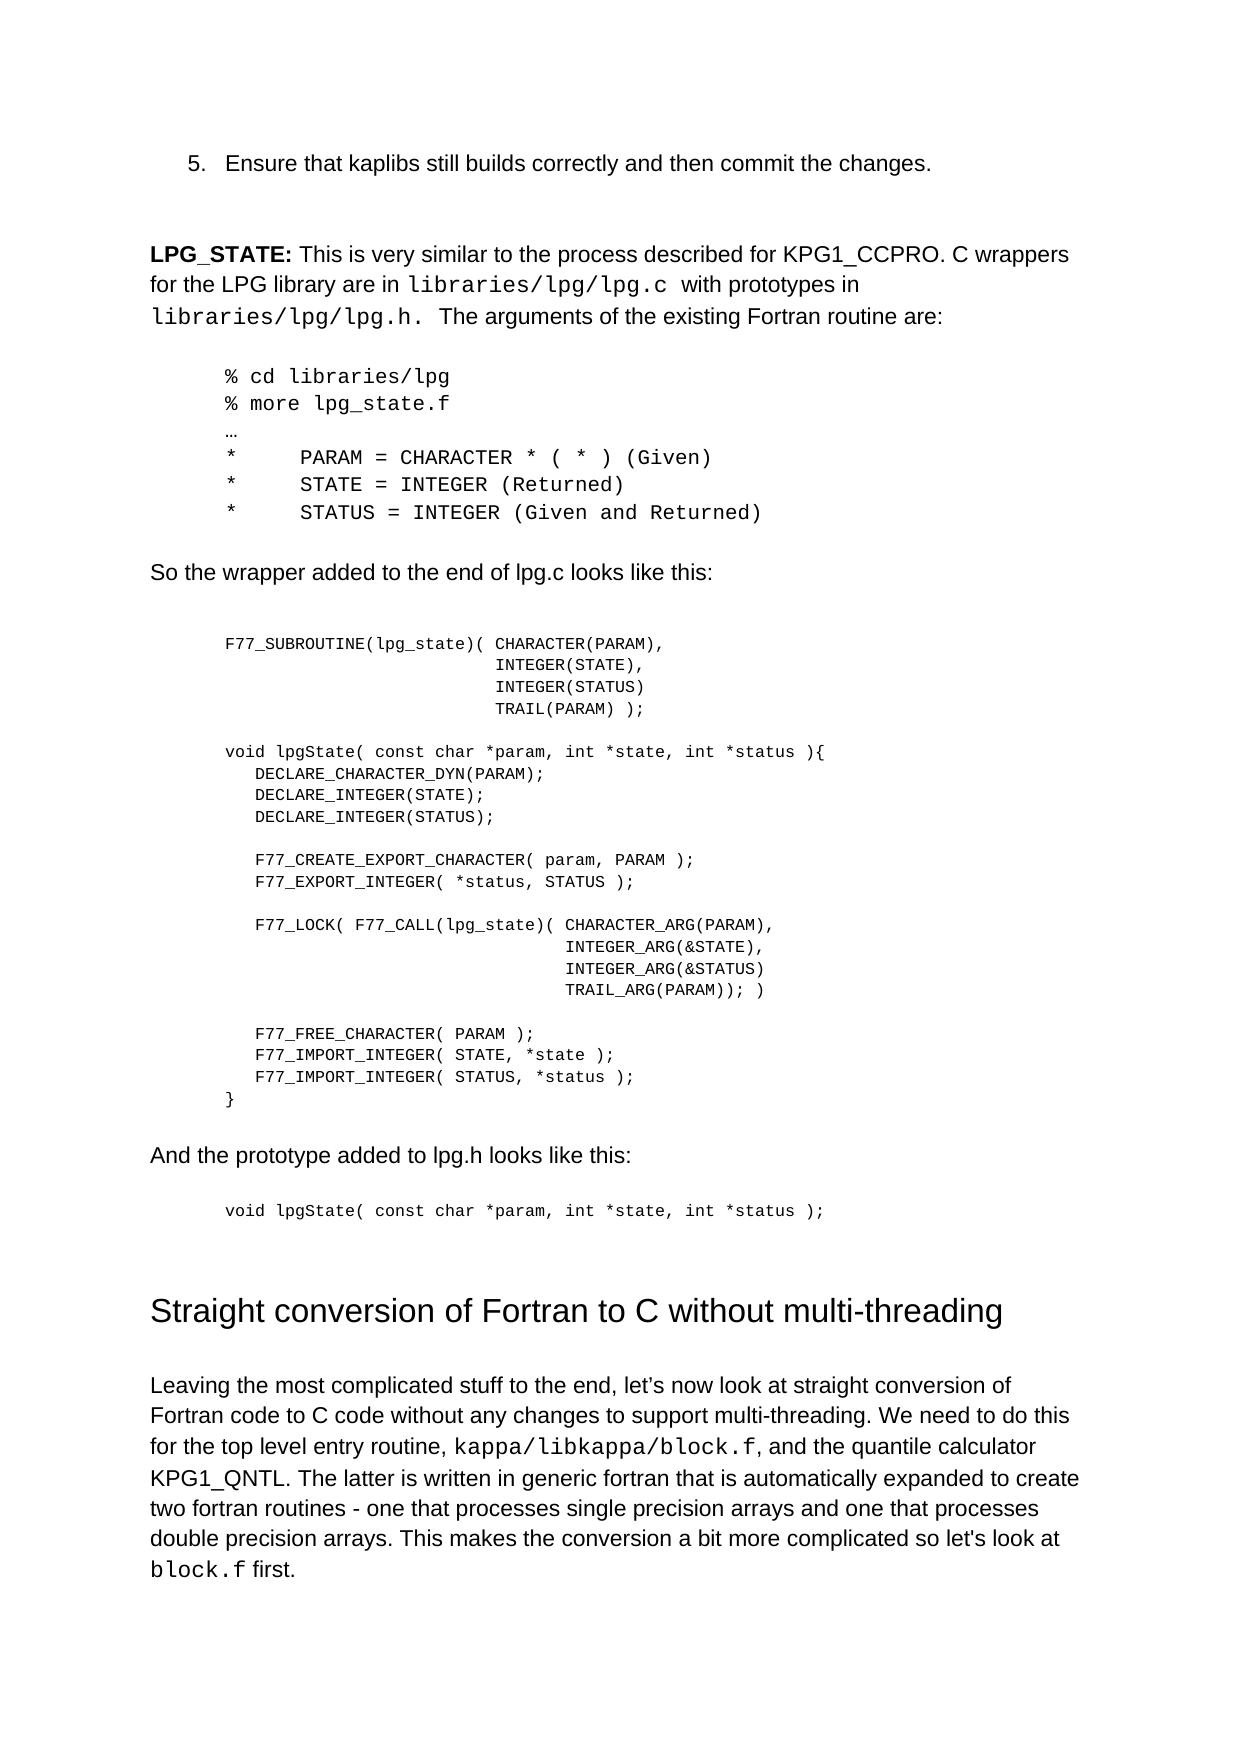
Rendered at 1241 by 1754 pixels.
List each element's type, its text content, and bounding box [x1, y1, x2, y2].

text … [225, 420, 1090, 444]
text DECLARE_INTEGER(STATE); [225, 787, 1090, 806]
text F77_EXPORT_INTEGER( *status, STATUS ); [225, 874, 1090, 892]
text INTEGER(STATUS) [225, 679, 1090, 697]
text * PARAM = CHARACTER * ( * ) (Given) [225, 447, 1090, 471]
text TRAIL_ARG(PARAM)); ) [225, 982, 1090, 1001]
text * STATUS = INTEGER (Given and Returned) [225, 502, 1090, 525]
text DECLARE_CHARACTER_DYN(PARAM); [225, 765, 1090, 784]
text } [225, 1090, 1090, 1109]
text So the wrapper added to the end of lpg.c looks like this: [150, 559, 1090, 585]
subtitle Straight conversion of Fortran to C without multi-threading [150, 1291, 1090, 1329]
text % cd libraries/lpg [225, 366, 1090, 389]
text DECLARE_INTEGER(STATUS); [225, 809, 1090, 827]
text F77_CREATE_EXPORT_CHARACTER( param, PARAM ); [225, 852, 1090, 871]
text void lpgState( const char *param, int *state, int *status ); [225, 1202, 1090, 1221]
text F77_FREE_CHARACTER( PARAM ); [225, 1025, 1090, 1044]
text TRAIL(PARAM) ); [225, 700, 1090, 719]
text F77_LOCK( F77_CALL(lpg_state)( CHARACTER_ARG(PARAM), [225, 917, 1090, 936]
text INTEGER_ARG(&STATUS) [225, 960, 1090, 979]
text Leaving the most complicated stuff to the end, let’s now look at straight conversion of Fortran code to C code without any changes to support multi-threading. We need to do this for the top level entry routine, kappa/libkappa/block.f, and the quantile calculator KPG1_QNTL. The latter is written in generic fortran that is automatically expanded to create two fortran routines - one that processes single precision arrays and one that processes double precision arrays. This makes the conversion a bit more complicated so let's look at block.f first. [150, 1372, 1090, 1584]
text LPG_STATE: This is very similar to the process described for KPG1_CCPRO. C wrappers for the LPG library are in libraries/lpg/lpg.c with prototypes in libraries/lpg/lpg.h. The arguments of the existing Fortran routine are: [150, 241, 1090, 331]
text * STATE = INTEGER (Returned) [225, 474, 1090, 498]
text INTEGER_ARG(&STATE), [225, 939, 1090, 957]
text void lpgState( const char *param, int *state, int *status ){ [225, 744, 1090, 762]
text F77_IMPORT_INTEGER( STATE, *state ); [225, 1047, 1090, 1066]
text INTEGER(STATE), [225, 657, 1090, 676]
list Ensure that kaplibs still builds correctly and then commit the changes. [187, 150, 1090, 176]
text % more lpg_state.f [225, 393, 1090, 417]
text F77_IMPORT_INTEGER( STATUS, *status ); [225, 1069, 1090, 1087]
text And the prototype added to lpg.h looks like this: [150, 1142, 1090, 1168]
text F77_SUBROUTINE(lpg_state)( CHARACTER(PARAM), [225, 635, 1090, 654]
